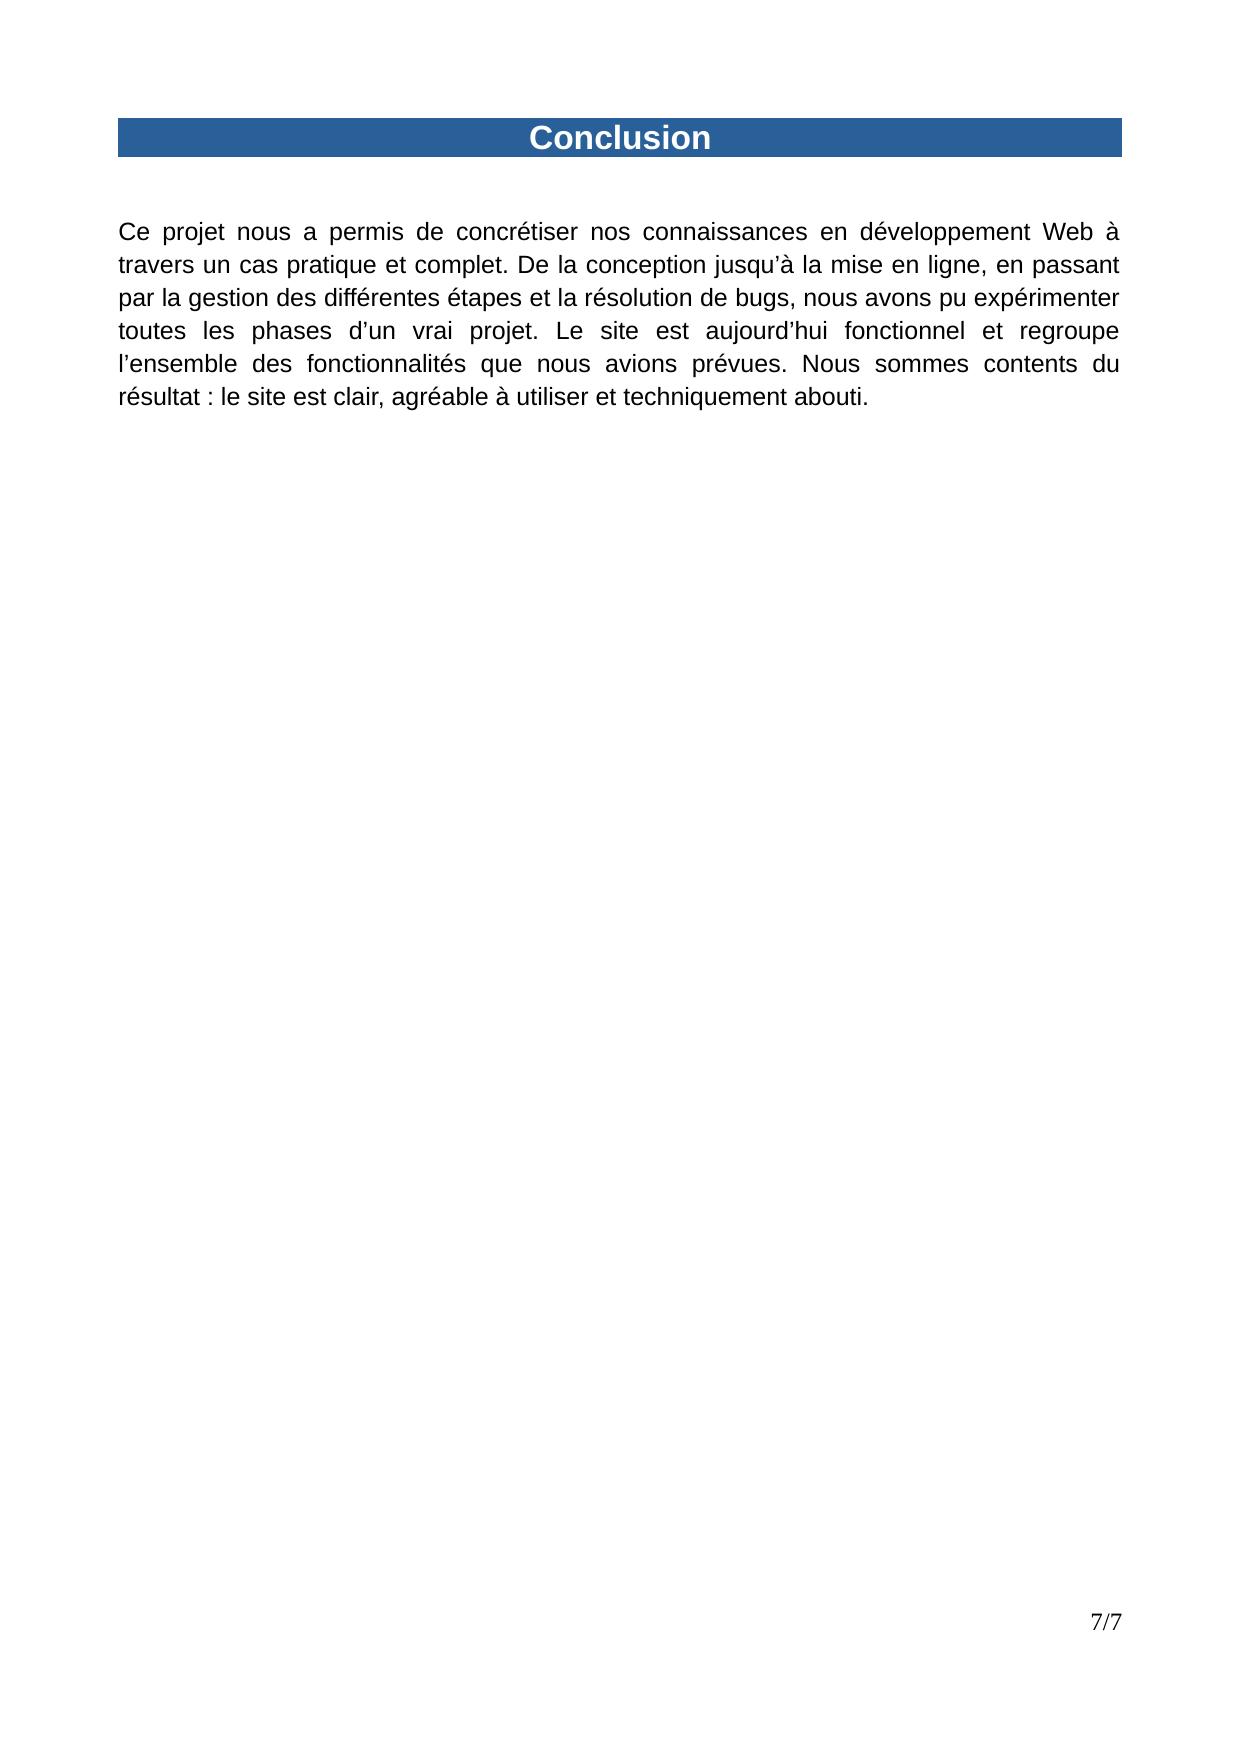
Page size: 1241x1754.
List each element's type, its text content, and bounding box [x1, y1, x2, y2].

subtitle Conclusion [118, 118, 1122, 157]
text Ce projet nous a permis de concrétiser nos connaissances en développement Web à travers un cas pratique et complet. De la conception jusqu’à la mise en ligne, en passant par la gestion des différentes étapes et la résolution de bugs, nous avons pu expérimenter toutes les phases d’un vrai projet. Le site est aujourd’hui fonctionnel et regroupe l’ensemble des fonctionnalités que nous avions prévues. Nous sommes contents du résultat : le site est clair, agréable à utiliser et techniquement abouti. [118, 217, 1122, 411]
